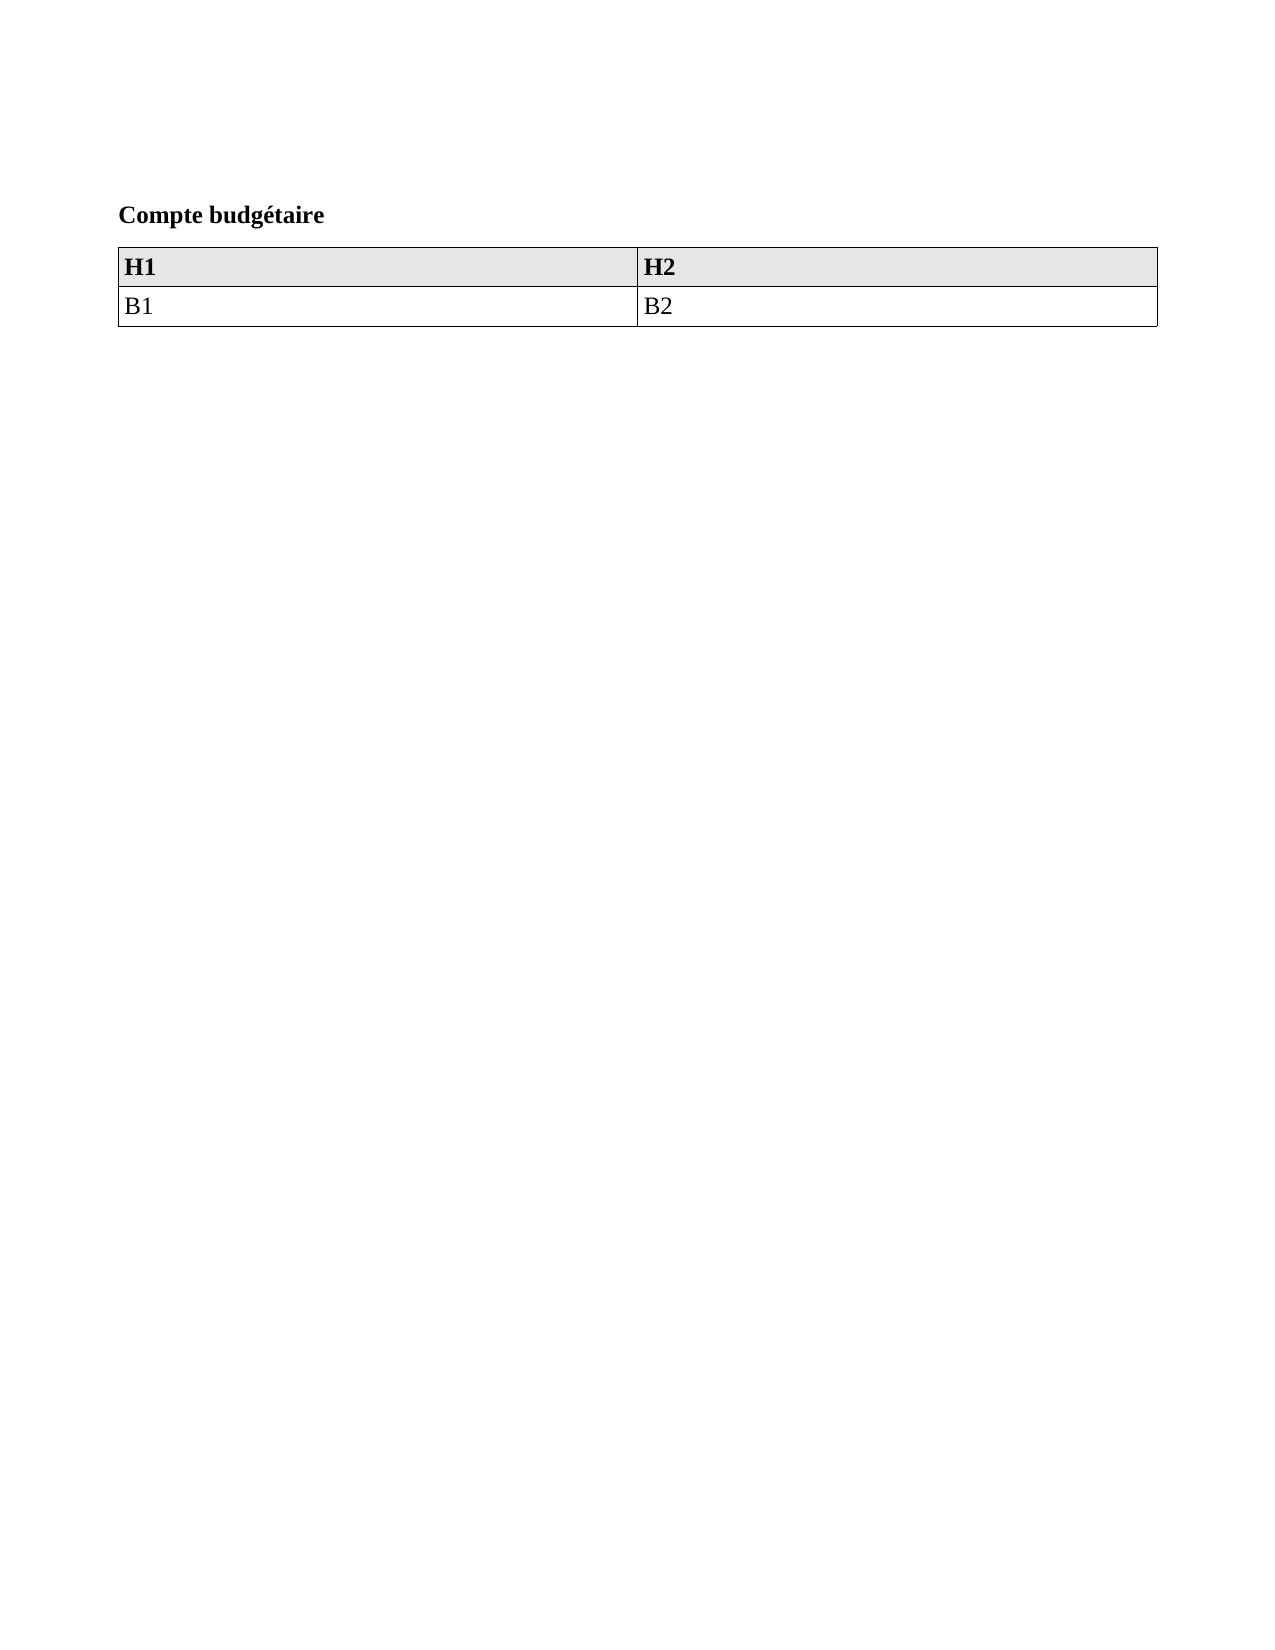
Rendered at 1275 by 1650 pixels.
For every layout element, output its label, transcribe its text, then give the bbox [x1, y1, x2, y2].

text Compte budgétaire [118, 201, 1157, 229]
table_cell B2 [638, 287, 1157, 326]
table_header H1 [119, 248, 637, 286]
table_cell B1 [119, 287, 637, 326]
table_header H2 [638, 248, 1157, 286]
